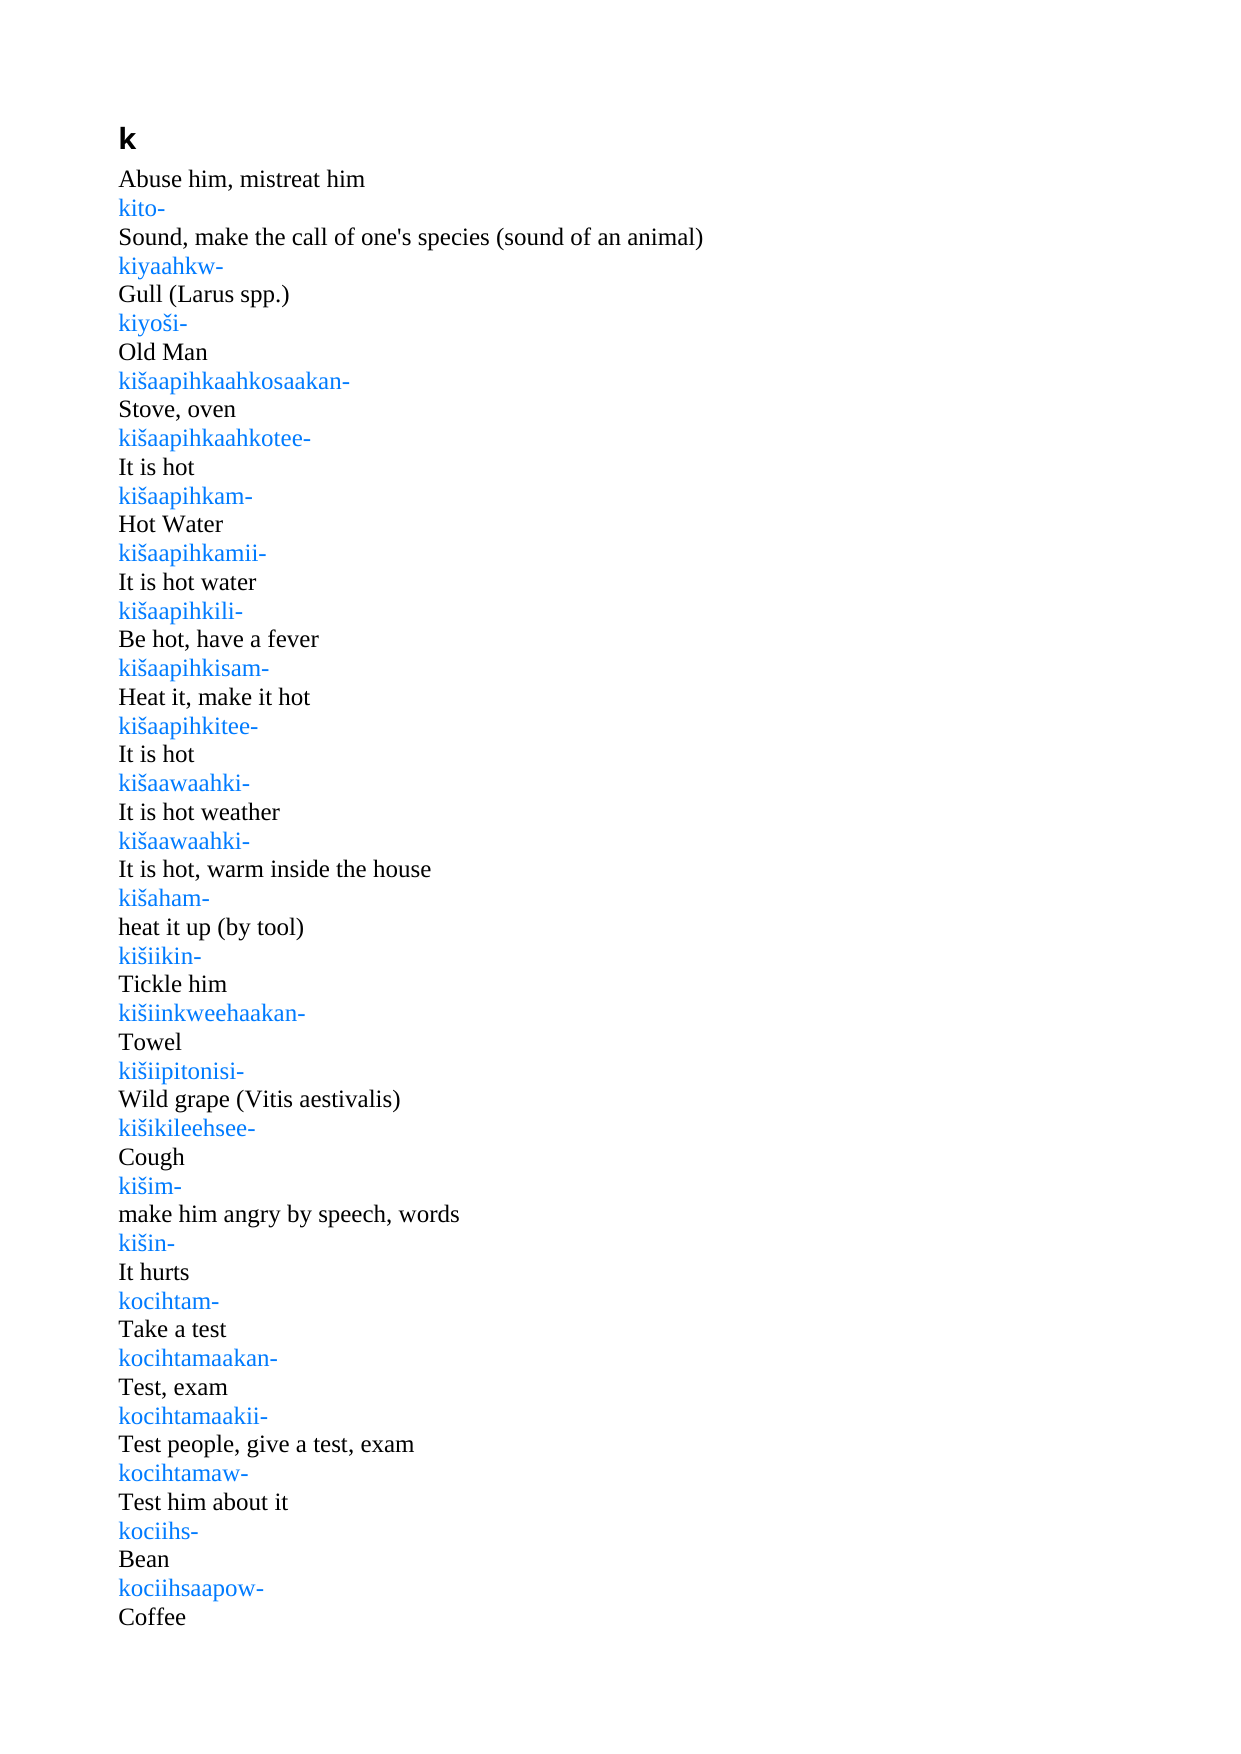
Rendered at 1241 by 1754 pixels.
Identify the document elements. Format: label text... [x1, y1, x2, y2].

table_cell kocihtam- Take a test [118, 1286, 1122, 1343]
table_cell kišaawaahki- It is hot weather [118, 768, 1122, 826]
table_cell kišim- make him angry by speech, words [118, 1171, 1122, 1228]
table_cell kocihtamaakan- Test, exam [118, 1343, 1122, 1401]
table_cell kito- Sound, make the call of one's species (sound of an animal) [118, 193, 1122, 251]
table_cell kišaham- heat it up (by tool) [118, 883, 1122, 941]
table_cell kišaapihkamii- It is hot water [118, 538, 1122, 596]
table_cell kišin- It hurts [118, 1228, 1122, 1286]
table_cell kocihtamaw- Test him about it [118, 1458, 1122, 1516]
table_cell kišaapihkisam- Heat it, make it hot [118, 653, 1122, 711]
table_cell kociihs- Bean [118, 1516, 1122, 1573]
table_cell kišiinkweehaakan- Towel [118, 998, 1122, 1056]
table_cell kišikileehsee- Cough [118, 1113, 1122, 1171]
table_cell kišaapihkaahkotee- It is hot [118, 423, 1122, 481]
table_cell kišaapihkam- Hot Water [118, 481, 1122, 538]
table_cell kociihsaapow- Coffee [118, 1573, 1122, 1631]
table_cell kocihtamaakii- Test people, give a test, exam [118, 1401, 1122, 1458]
table_cell kišaawaahki- It is hot, warm inside the house [118, 826, 1122, 883]
table_cell kiyaahkw- Gull (Larus spp.) [118, 251, 1122, 308]
table_cell kišaapihkaahkosaakan- Stove, oven [118, 366, 1122, 423]
table_cell kišiipitonisi- Wild grape (Vitis aestivalis) [118, 1056, 1122, 1113]
table_cell kiyoši- Old Man [118, 308, 1122, 366]
table_cell kišiikin- Tickle him [118, 941, 1122, 998]
table_cell kišaapihkili- Be hot, have a fever [118, 596, 1122, 653]
table_cell Abuse him, mistreat him [118, 165, 1122, 193]
table_cell kišaapihkitee- It is hot [118, 711, 1122, 768]
table_header k [118, 118, 1122, 164]
